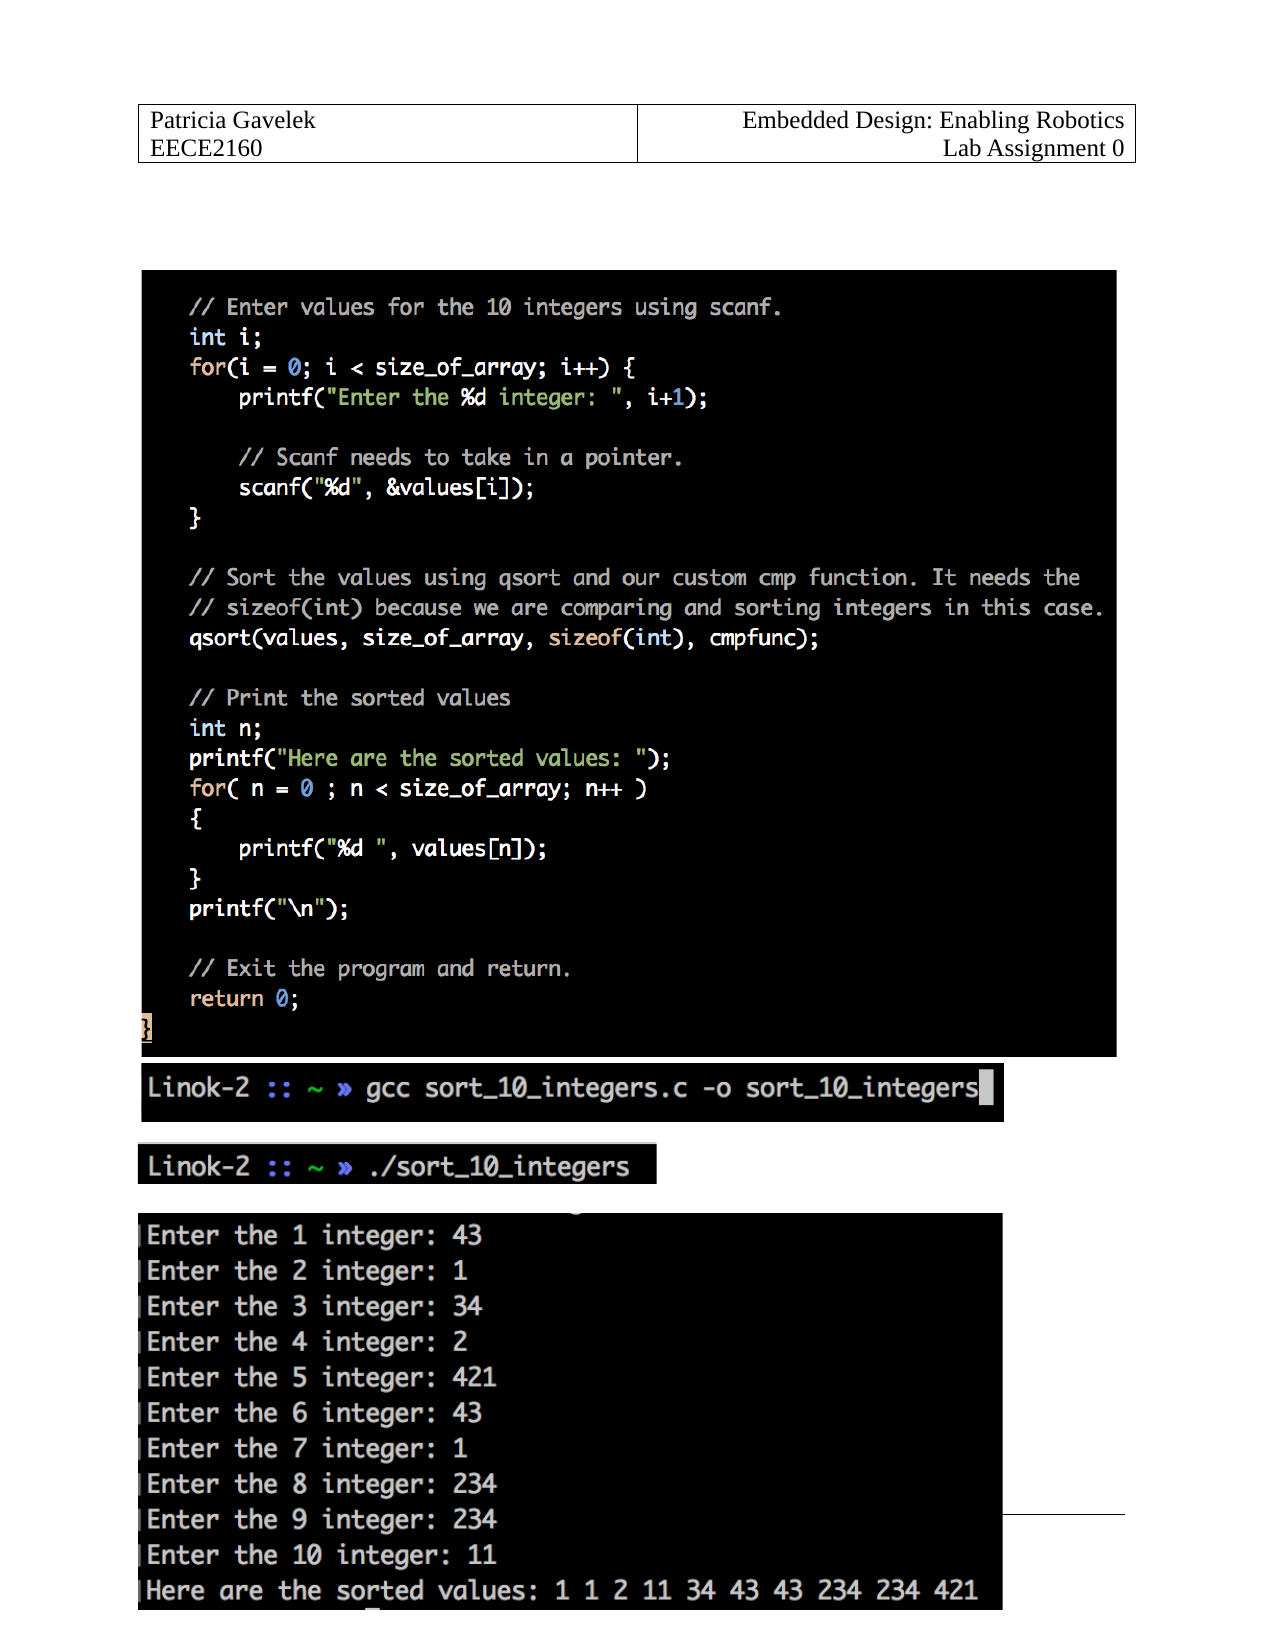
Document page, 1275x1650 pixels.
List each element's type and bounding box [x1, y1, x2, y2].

picture [141, 270, 1117, 1057]
picture [137, 1142, 657, 1184]
picture [141, 1063, 1004, 1122]
picture [138, 1213, 1003, 1610]
